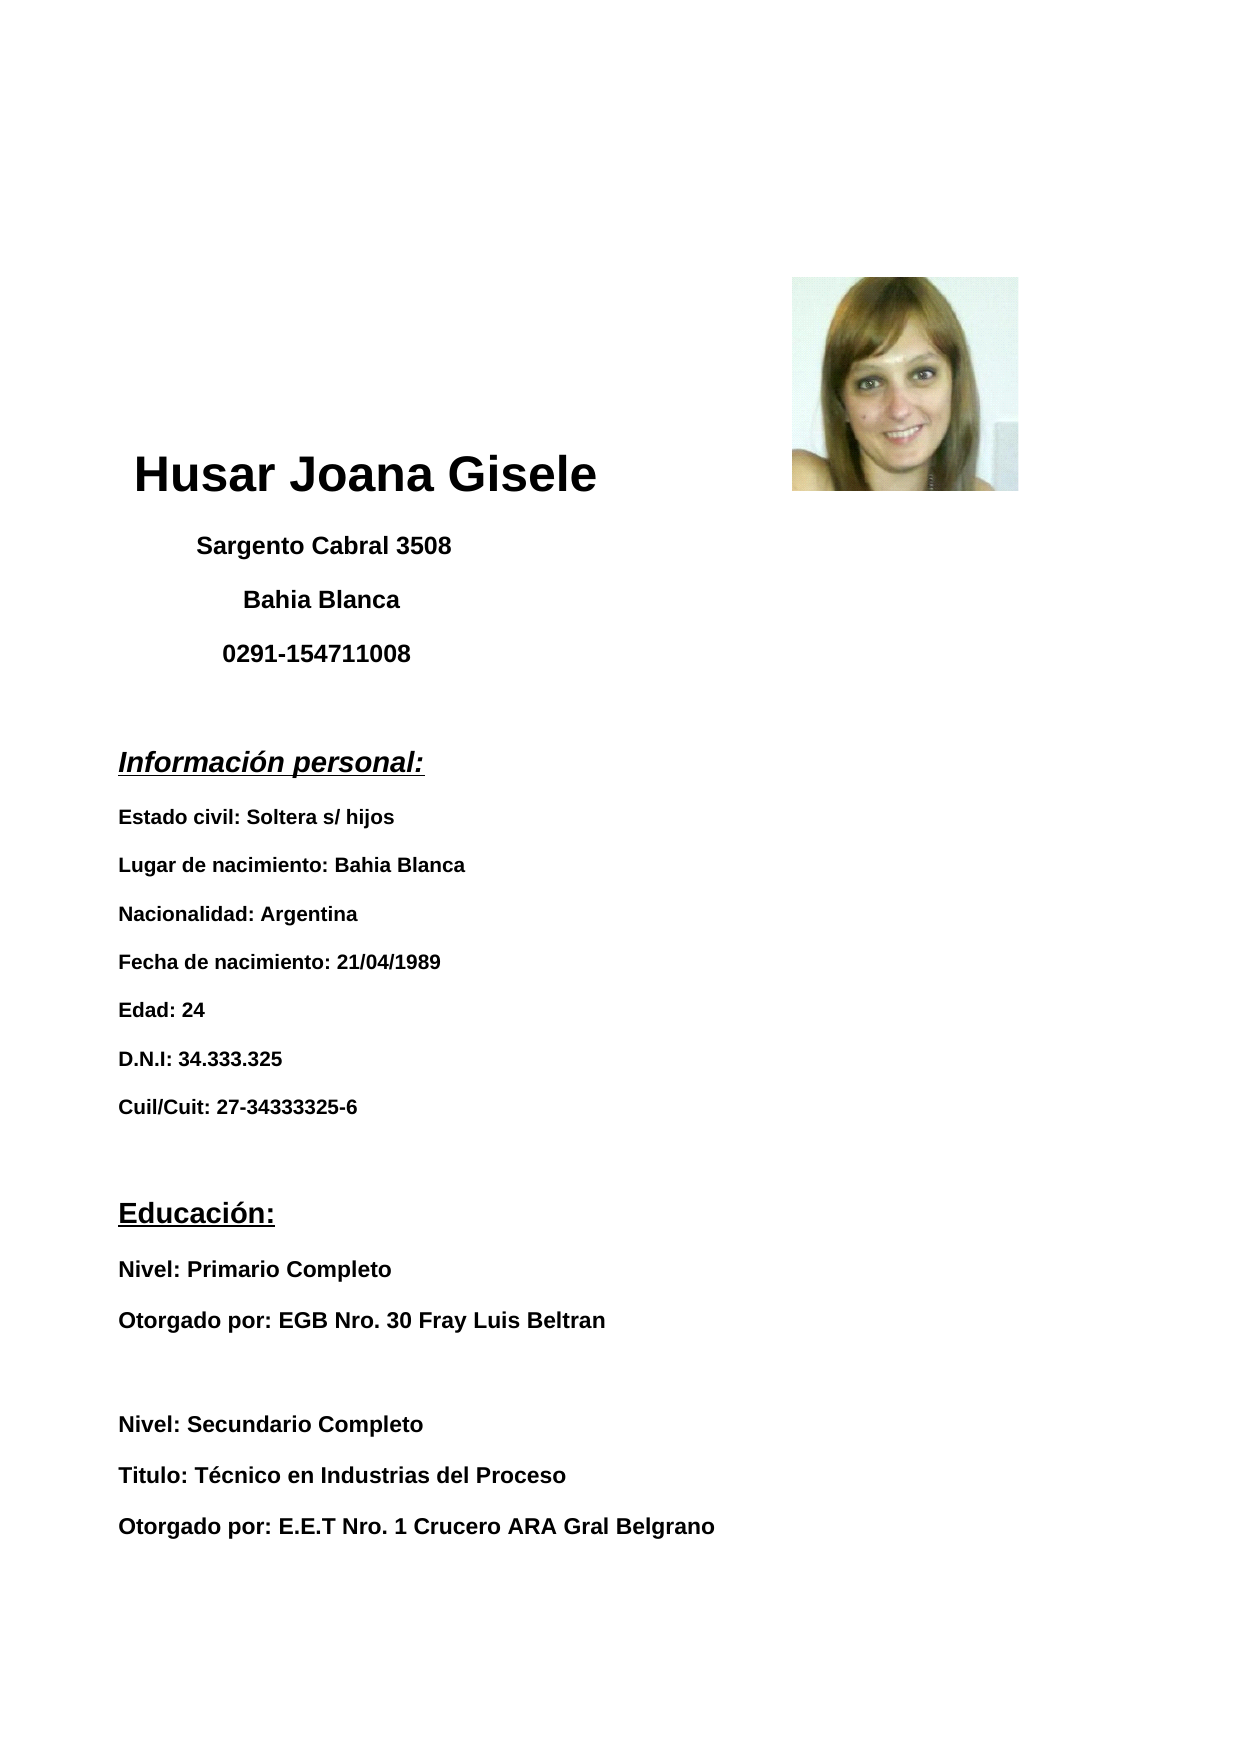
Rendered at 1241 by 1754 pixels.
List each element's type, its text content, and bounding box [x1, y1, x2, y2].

text Bahia Blanca [118, 585, 1122, 613]
text Estado civil: Soltera s/ hijos [118, 805, 1122, 829]
text Otorgado por: E.E.T Nro. 1 Crucero ARA Gral Belgrano [118, 1513, 1122, 1539]
text Nivel: Secundario Completo [118, 1411, 1122, 1437]
text Husar Joana Gisele [118, 277, 1122, 501]
text Lugar de nacimiento: Bahia Blanca [118, 853, 1122, 877]
text Educación: [118, 1196, 1122, 1230]
text Nivel: Primario Completo [118, 1256, 1122, 1282]
text Edad: 24 [118, 998, 1122, 1022]
text Nacionalidad: Argentina [118, 901, 1122, 925]
text D.N.I: 34.333.325 [118, 1046, 1122, 1070]
text Fecha de nacimiento: 21/04/1989 [118, 950, 1122, 974]
text Titulo: Técnico en Industrias del Proceso [118, 1462, 1122, 1488]
text Otorgado por: EGB Nro. 30 Fray Luis Beltran [118, 1307, 1122, 1333]
text Cuil/Cuit: 27-34333325-6 [118, 1095, 1122, 1119]
text 0291-154711008 [118, 638, 1122, 667]
text Sargento Cabral 3508 [148, 531, 1122, 559]
text Información personal: [118, 745, 1122, 779]
